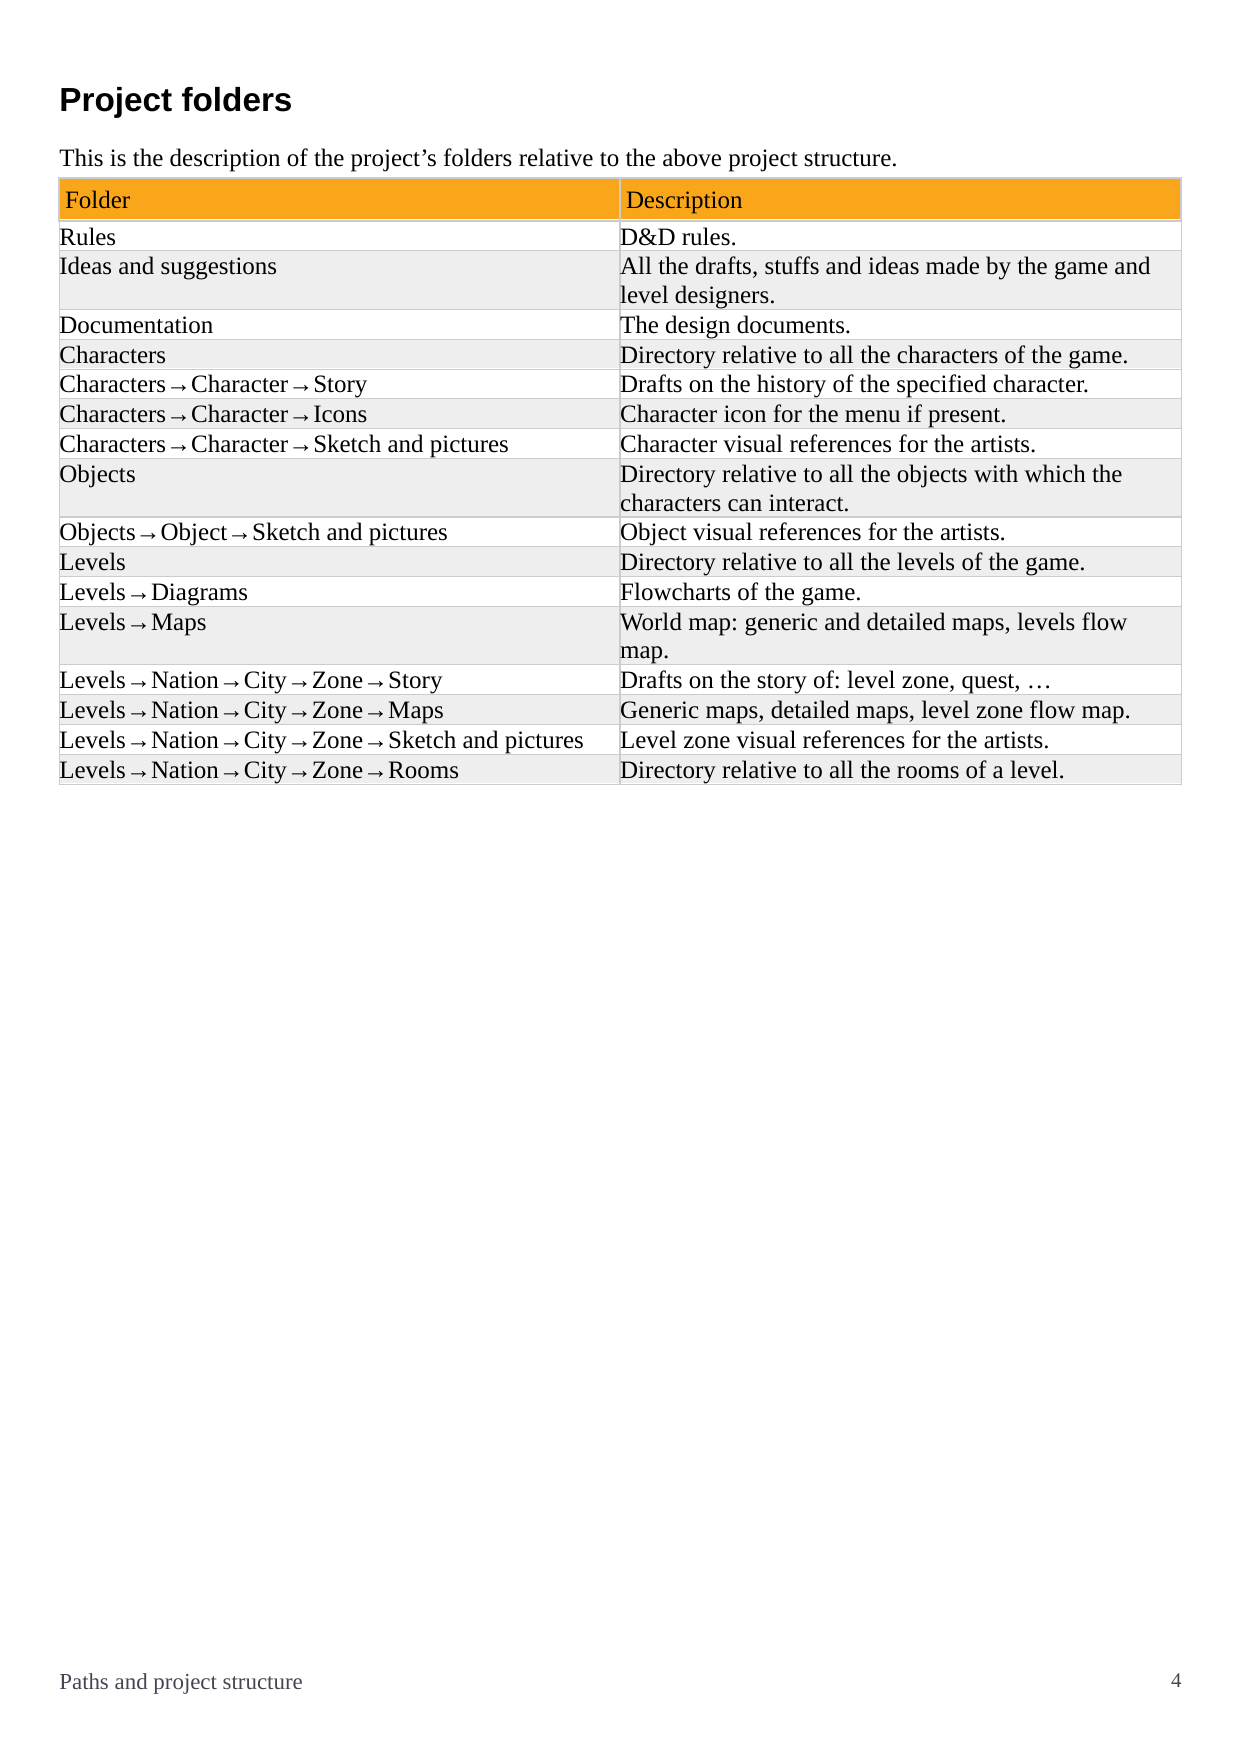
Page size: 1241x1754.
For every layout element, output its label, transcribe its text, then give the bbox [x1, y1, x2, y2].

table_cell Levels [60, 547, 619, 576]
table_cell Characters→Character→Sketch and pictures [60, 429, 619, 458]
table_cell Directory relative to all the objects with which the characters can interact. [621, 459, 1181, 516]
table_cell Levels→Nation→City→Zone→Maps [60, 695, 619, 724]
table_cell Level zone visual references for the artists. [621, 725, 1181, 754]
table_cell The design documents. [621, 310, 1181, 339]
table_cell Flowcharts of the game. [621, 577, 1181, 606]
table_cell World map: generic and detailed maps, levels flow map. [621, 607, 1181, 664]
table_cell Character visual references for the artists. [621, 429, 1181, 458]
table_cell Rules [60, 222, 619, 250]
table_cell Objects [60, 459, 619, 516]
table_cell Drafts on the history of the specified character. [621, 370, 1181, 398]
table_cell Directory relative to all the levels of the game. [621, 547, 1181, 576]
table_cell Drafts on the story of: level zone, quest, … [621, 665, 1181, 694]
subtitle Project folders [59, 80, 1181, 118]
table_cell Character icon for the menu if present. [621, 399, 1181, 428]
table_cell Generic maps, detailed maps, level zone flow map. [621, 695, 1181, 724]
table_cell All the drafts, stuffs and ideas made by the game and level designers. [621, 251, 1181, 309]
table_cell Characters [60, 340, 619, 368]
table_cell Objects→Object→Sketch and pictures [60, 518, 619, 546]
table_cell Characters→Character→Icons [60, 399, 619, 428]
table_header Folder [60, 179, 619, 219]
table_header Description [621, 179, 1180, 219]
table_cell Characters→Character→Story [60, 370, 619, 398]
table_cell Ideas and suggestions [60, 251, 619, 309]
table_cell Documentation [60, 310, 619, 339]
table_cell Levels→Nation→City→Zone→Sketch and pictures [60, 725, 619, 754]
table_cell Levels→Nation→City→Zone→Rooms [60, 755, 619, 783]
table_cell Directory relative to all the rooms of a level. [621, 755, 1181, 783]
table_cell D&D rules. [621, 222, 1181, 250]
table_cell Object visual references for the artists. [621, 518, 1181, 546]
table_cell Levels→Maps [60, 607, 619, 664]
table_cell Directory relative to all the characters of the game. [621, 340, 1181, 368]
table_cell Levels→Nation→City→Zone→Story [60, 665, 619, 694]
text This is the description of the project’s folders relative to the above project structure. [59, 143, 1181, 171]
table_cell Levels→Diagrams [60, 577, 619, 606]
